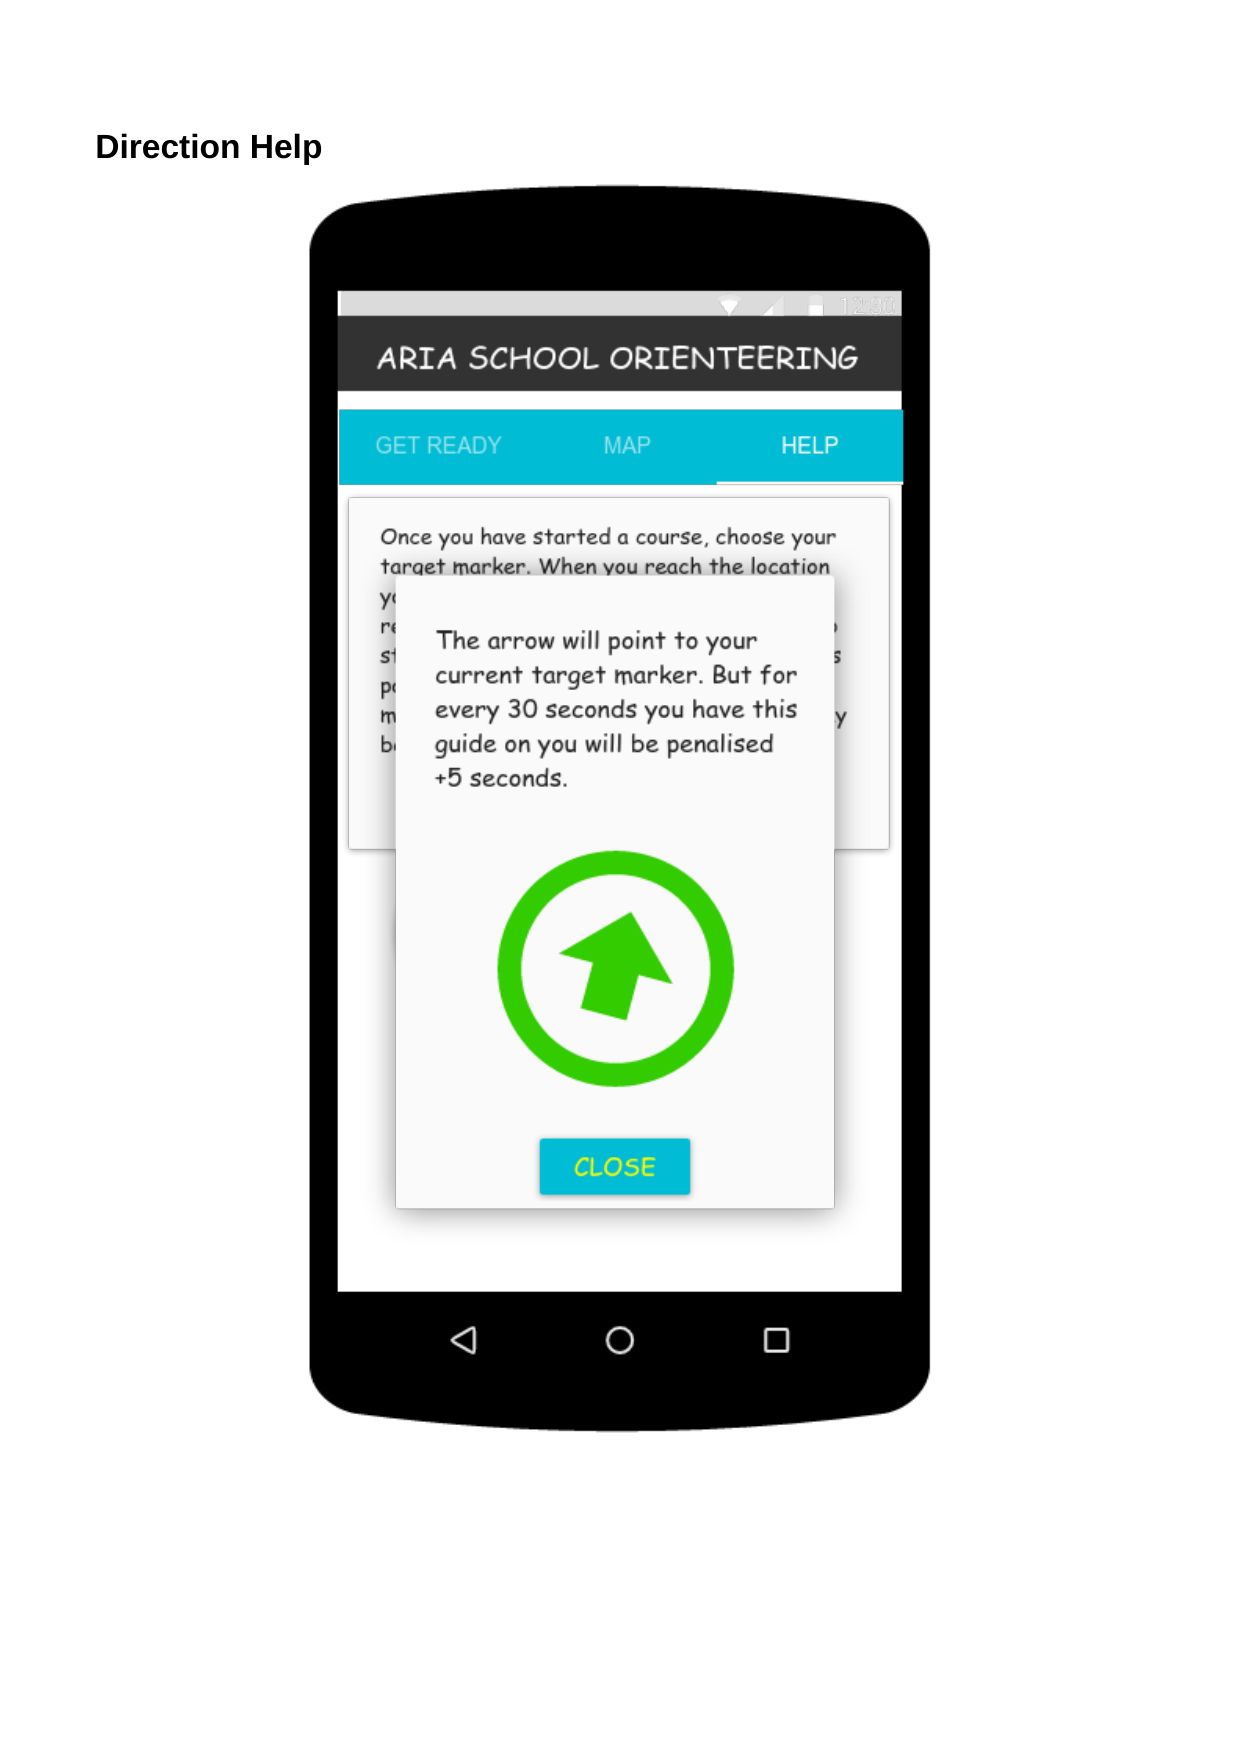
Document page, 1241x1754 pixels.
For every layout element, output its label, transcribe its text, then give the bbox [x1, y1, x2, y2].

picture [302, 178, 938, 1450]
subtitle Direction Help [95, 127, 1145, 166]
